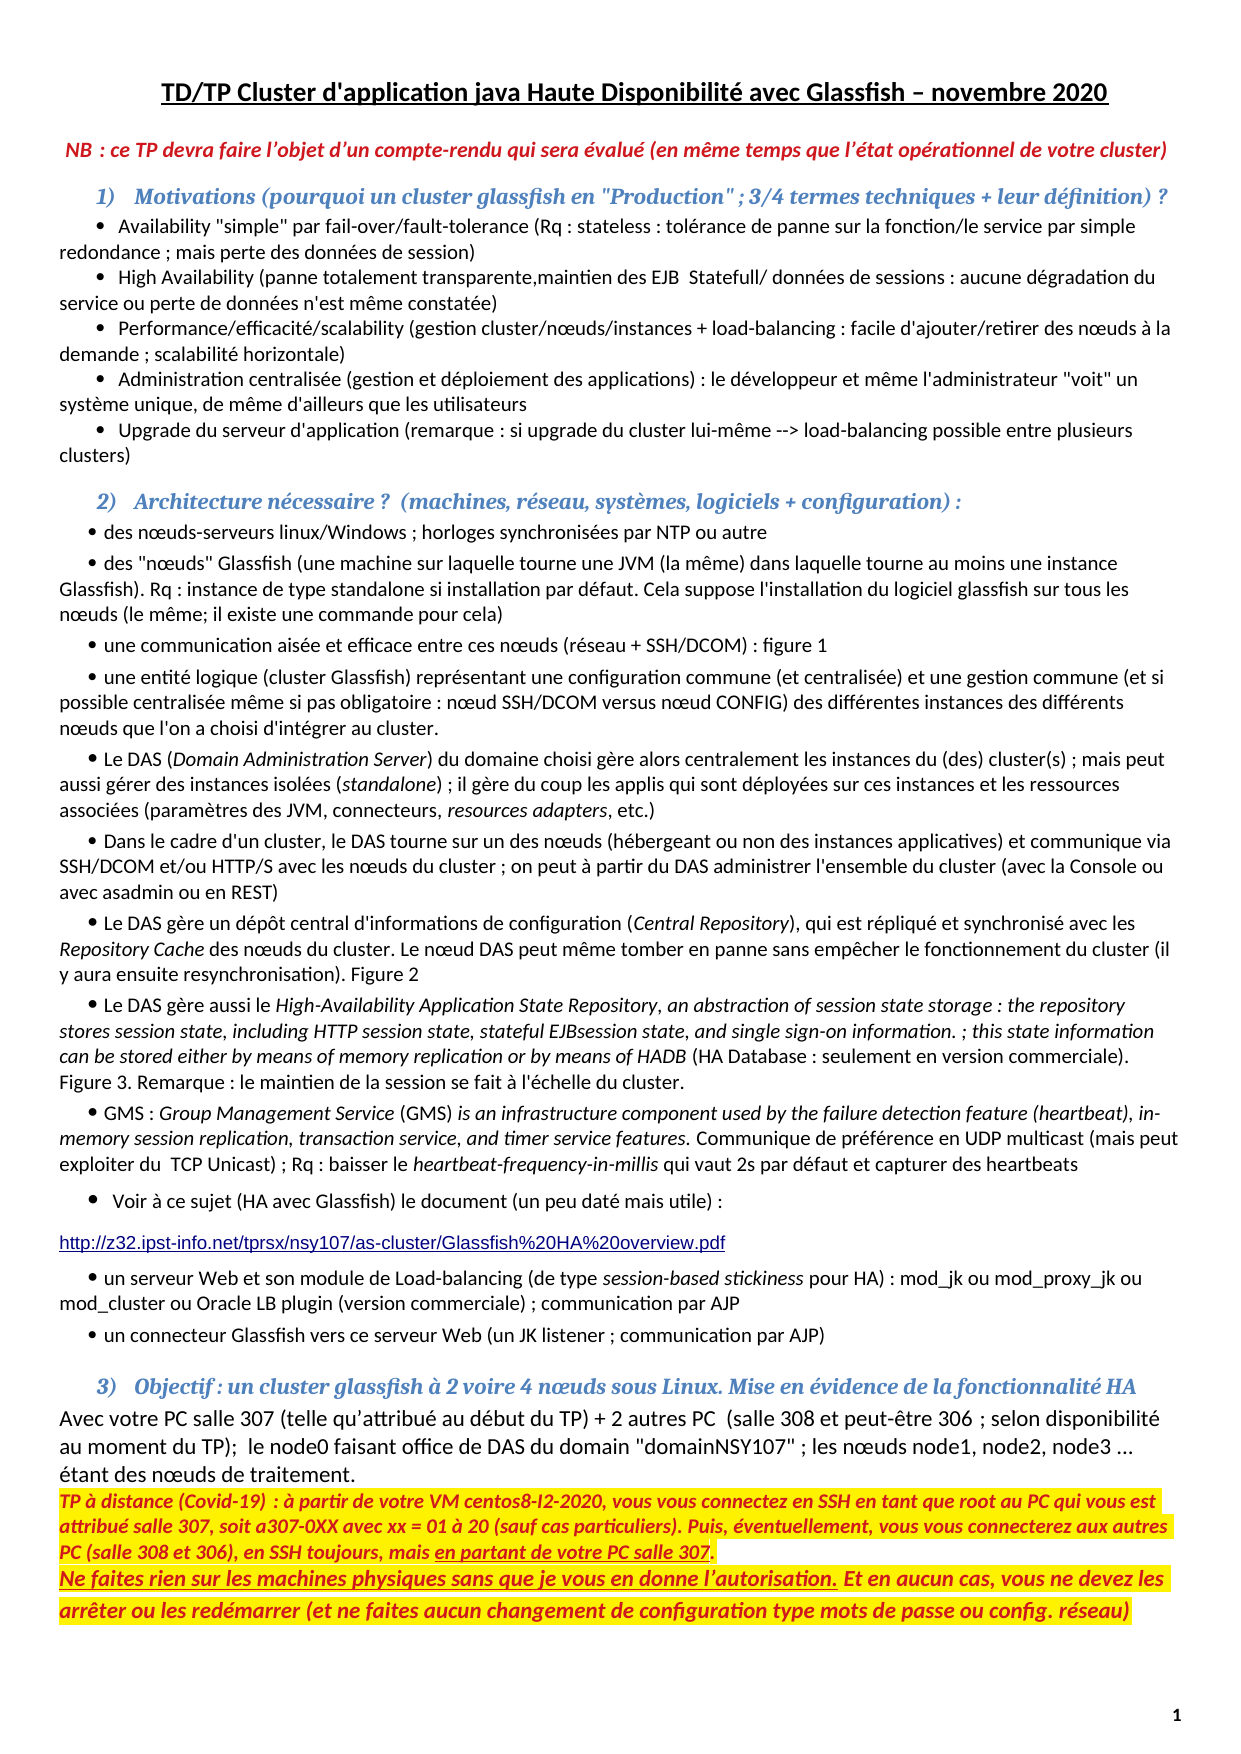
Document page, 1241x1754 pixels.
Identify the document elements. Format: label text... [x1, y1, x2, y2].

list High Availability (panne totalement transparente,maintien des EJB Statefull/ données de sessions : aucune dégradation du service ou perte de données n'est même constatée) [59, 264, 1181, 315]
list des nœuds-serveurs linux/Windows ; horloges synchronisées par NTP ou autre [59, 519, 1181, 544]
text http://z32.ipst-info.net/tprsx/nsy107/as-cluster/Glassfish%20HA%20overview.pdf [59, 1232, 1181, 1253]
text Ne faites rien sur les machines physiques sans que je vous en donne l’autorisation. Et en aucun cas, vous ne devez les arrêter ou les redémarrer (et ne faites aucun changement de configuration type mots de passe ou config. réseau) [59, 1564, 1181, 1625]
list Administration centralisée (gestion et déploiement des applications) : le développeur et même l'administrateur "voit" un système unique, de même d'ailleurs que les utilisateurs [59, 366, 1181, 417]
list GMS : Group Management Service (GMS) is an infrastructure component used by the failure detection feature (heartbeat), in-memory session replication, transaction service, and timer service features. Communique de préférence en UDP multicast (mais peut exploiter du TCP Unicast) ; Rq : baisser le heartbeat-frequency-in-millis qui vaut 2s par défaut et capturer des heartbeats [59, 1100, 1181, 1176]
subtitle Objectif : un cluster glassfish à 2 voire 4 nœuds sous Linux. Mise en évidence de la fonctionnalité HA [97, 1374, 1181, 1400]
list des "nœuds" Glassfish (une machine sur laquelle tourne une JVM (la même) dans laquelle tourne au moins une instance Glassfish). Rq : instance de type standalone si installation par défaut. Cela suppose l'installation du logiciel glassfish sur tous les nœuds (le même; il existe une commande pour cela) [59, 550, 1181, 627]
subtitle Motivations (pourquoi un cluster glassfish en "Production" ; 3/4 termes techniques + leur définition) ? [97, 183, 1181, 210]
text NB : ce TP devra faire l’objet d’un compte-rendu qui sera évalué (en même temps que l’état opérationnel de votre cluster) [53, 136, 1181, 163]
list Performance/efficacité/scalability (gestion cluster/nœuds/instances + load-balancing : facile d'ajouter/retirer des nœuds à la demande ; scalabilité horizontale) [59, 315, 1181, 366]
list Le DAS gère aussi le High-Availability Application State Repository, an abstraction of session state storage : the repository stores session state, including HTTP session state, stateful EJBsession state, and single sign-on information. ; this state information can be stored either by means of memory replication or by means of HADB (HA Database : seulement en version commerciale). Figure 3. Remarque : le maintien de la session se fait à l'échelle du cluster. [59, 993, 1181, 1094]
list Voir à ce sujet (HA avec Glassfish) le document (un peu daté mais utile) : [88, 1188, 1181, 1214]
text Avec votre PC salle 307 (telle qu’attribué au début du TP) + 2 autres PC (salle 308 et peut-être 306 ; selon disponibilité au moment du TP); le node0 faisant office de DAS du domain "domainNSY107" ; les nœuds node1, node2, node3 ... étant des nœuds de traitement. [59, 1404, 1181, 1488]
list un serveur Web et son module de Load-balancing (de type session-based stickiness pour HA) : mod_jk ou mod_proxy_jk ou mod_cluster ou Oracle LB plugin (version commerciale) ; communication par AJP [59, 1265, 1181, 1316]
list Le DAS gère un dépôt central d'informations de configuration (Central Repository), qui est répliqué et synchronisé avec les Repository Cache des nœuds du cluster. Le nœud DAS peut même tomber en panne sans empêcher le fonctionnement du cluster (il y aura ensuite resynchronisation). Figure 2 [59, 910, 1181, 987]
list Dans le cadre d'un cluster, le DAS tourne sur un des nœuds (hébergeant ou non des instances applicatives) et communique via SSH/DCOM et/ou HTTP/S avec les nœuds du cluster ; on peut à partir du DAS administrer l'ensemble du cluster (avec la Console ou avec asadmin ou en REST) [59, 828, 1181, 904]
list Upgrade du serveur d'application (remarque : si upgrade du cluster lui-même --> load-balancing possible entre plusieurs clusters) [59, 417, 1181, 468]
list une entité logique (cluster Glassfish) représentant une configuration commune (et centralisée) et une gestion commune (et si possible centralisée même si pas obligatoire : nœud SSH/DCOM versus nœud CONFIG) des différentes instances des différents nœuds que l'on a choisi d'intégrer au cluster. [59, 664, 1181, 740]
text TD/TP Cluster d'application java Haute Disponibilité avec Glassfish – novembre 2020 [59, 75, 1181, 108]
list Availability "simple" par fail-over/fault-tolerance (Rq : stateless : tolérance de panne sur la fonction/le service par simple redondance ; mais perte des données de session) [59, 214, 1181, 264]
text TP à distance (Covid-19) : à partir de votre VM centos8-I2-2020, vous vous connectez en SSH en tant que root au PC qui vous est attribué salle 307, soit a307-0XX avec xx = 01 à 20 (sauf cas particuliers). Puis, éventuellement, vous vous connecterez aux autres PC (salle 308 et 306), en SSH toujours, mais en partant de votre PC salle 307. [59, 1488, 1181, 1564]
list un connecteur Glassfish vers ce serveur Web (un JK listener ; communication par AJP) [59, 1322, 1181, 1347]
list une communication aisée et efficace entre ces nœuds (réseau + SSH/DCOM) : figure 1 [59, 632, 1181, 658]
list Le DAS (Domain Administration Server) du domaine choisi gère alors centralement les instances du (des) cluster(s) ; mais peut aussi gérer des instances isolées (standalone) ; il gère du coup les applis qui sont déployées sur ces instances et les ressources associées (paramètres des JVM, connecteurs, resources adapters, etc.) [59, 746, 1181, 822]
subtitle Architecture nécessaire ? (machines, réseau, systèmes, logiciels + configuration) : [97, 489, 1181, 515]
